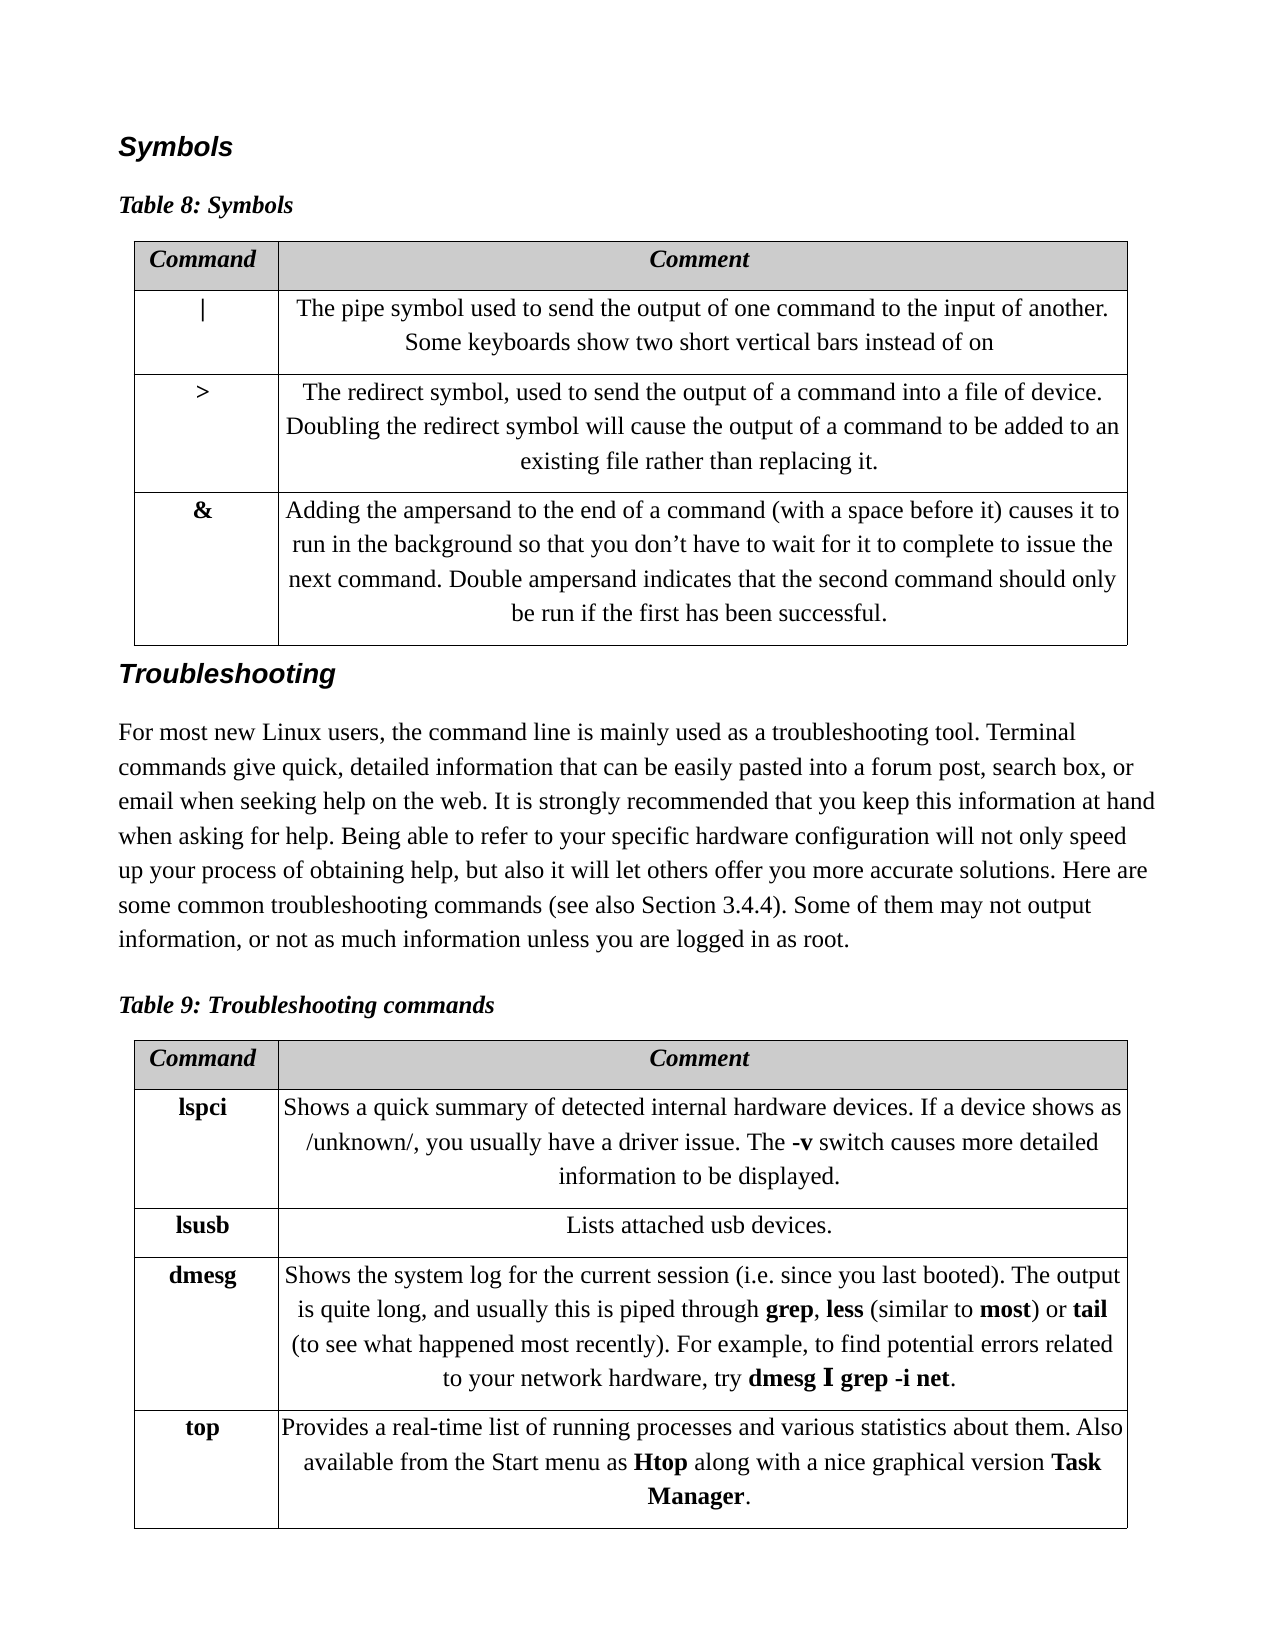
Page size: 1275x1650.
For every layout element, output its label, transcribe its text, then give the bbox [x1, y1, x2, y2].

subtitle Troubleshooting [118, 657, 1157, 689]
table_header Command [135, 242, 278, 290]
table_cell Shows a quick summary of detected internal hardware devices. If a device shows as /unknown/, you usually have a driver issue. The -v switch causes more detailed information to be displayed. [279, 1090, 1127, 1207]
table_cell | [135, 291, 278, 374]
text For most new Linux users, the command line is mainly used as a troubleshooting tool. Terminal commands give quick, detailed information that can be easily pasted into a forum post, search box, or email when seeking help on the web. It is strongly recommended that you keep this information at hand when asking for help. Being able to refer to your specific hardware configuration will not only speed up your process of obtaining help, but also it will let others offer you more accurate solutions. Here are some common troubleshooting commands (see also Section 3.4.4). Some of them may not output information, or not as much information unless you are logged in as root. [118, 717, 1157, 953]
text Table 9: Troubleshooting commands [118, 990, 1157, 1019]
table_cell dmesg [135, 1258, 278, 1409]
table_cell The pipe symbol used to send the output of one command to the input of another. Some keyboards show two short vertical bars instead of on [279, 291, 1127, 374]
table_cell lsusb [135, 1209, 278, 1257]
table_cell Lists attached usb devices. [279, 1209, 1127, 1257]
table_header Comment [279, 242, 1127, 290]
table_cell Shows the system log for the current session (i.e. since you last booted). The output is quite long, and usually this is piped through grep, less (similar to most) or tail (to see what happened most recently). For example, to find potential errors related to your network hardware, try dmesg Ⅰ grep -i net. [279, 1258, 1127, 1409]
table_cell > [135, 375, 278, 492]
table_cell Provides a real-time list of running processes and various statistics about them. Also available from the Start menu as Htop along with a nice graphical version Task Manager. [279, 1411, 1127, 1528]
table_cell Adding the ampersand to the end of a command (with a space before it) causes it to run in the background so that you don’t have to wait for it to complete to issue the next command. Double ampersand indicates that the second command should only be run if the first has been successful. [279, 493, 1127, 645]
table_cell & [135, 493, 278, 645]
text Table 8: Symbols [118, 191, 1157, 219]
table_cell lspci [135, 1090, 278, 1207]
table_header Command [135, 1041, 278, 1089]
table_cell The redirect symbol, used to send the output of a command into a file of device. Doubling the redirect symbol will cause the output of a command to be added to an existing file rather than replacing it. [279, 375, 1127, 492]
subtitle Symbols [118, 131, 1157, 162]
table_header Comment [279, 1041, 1127, 1089]
table_cell top [135, 1411, 278, 1528]
